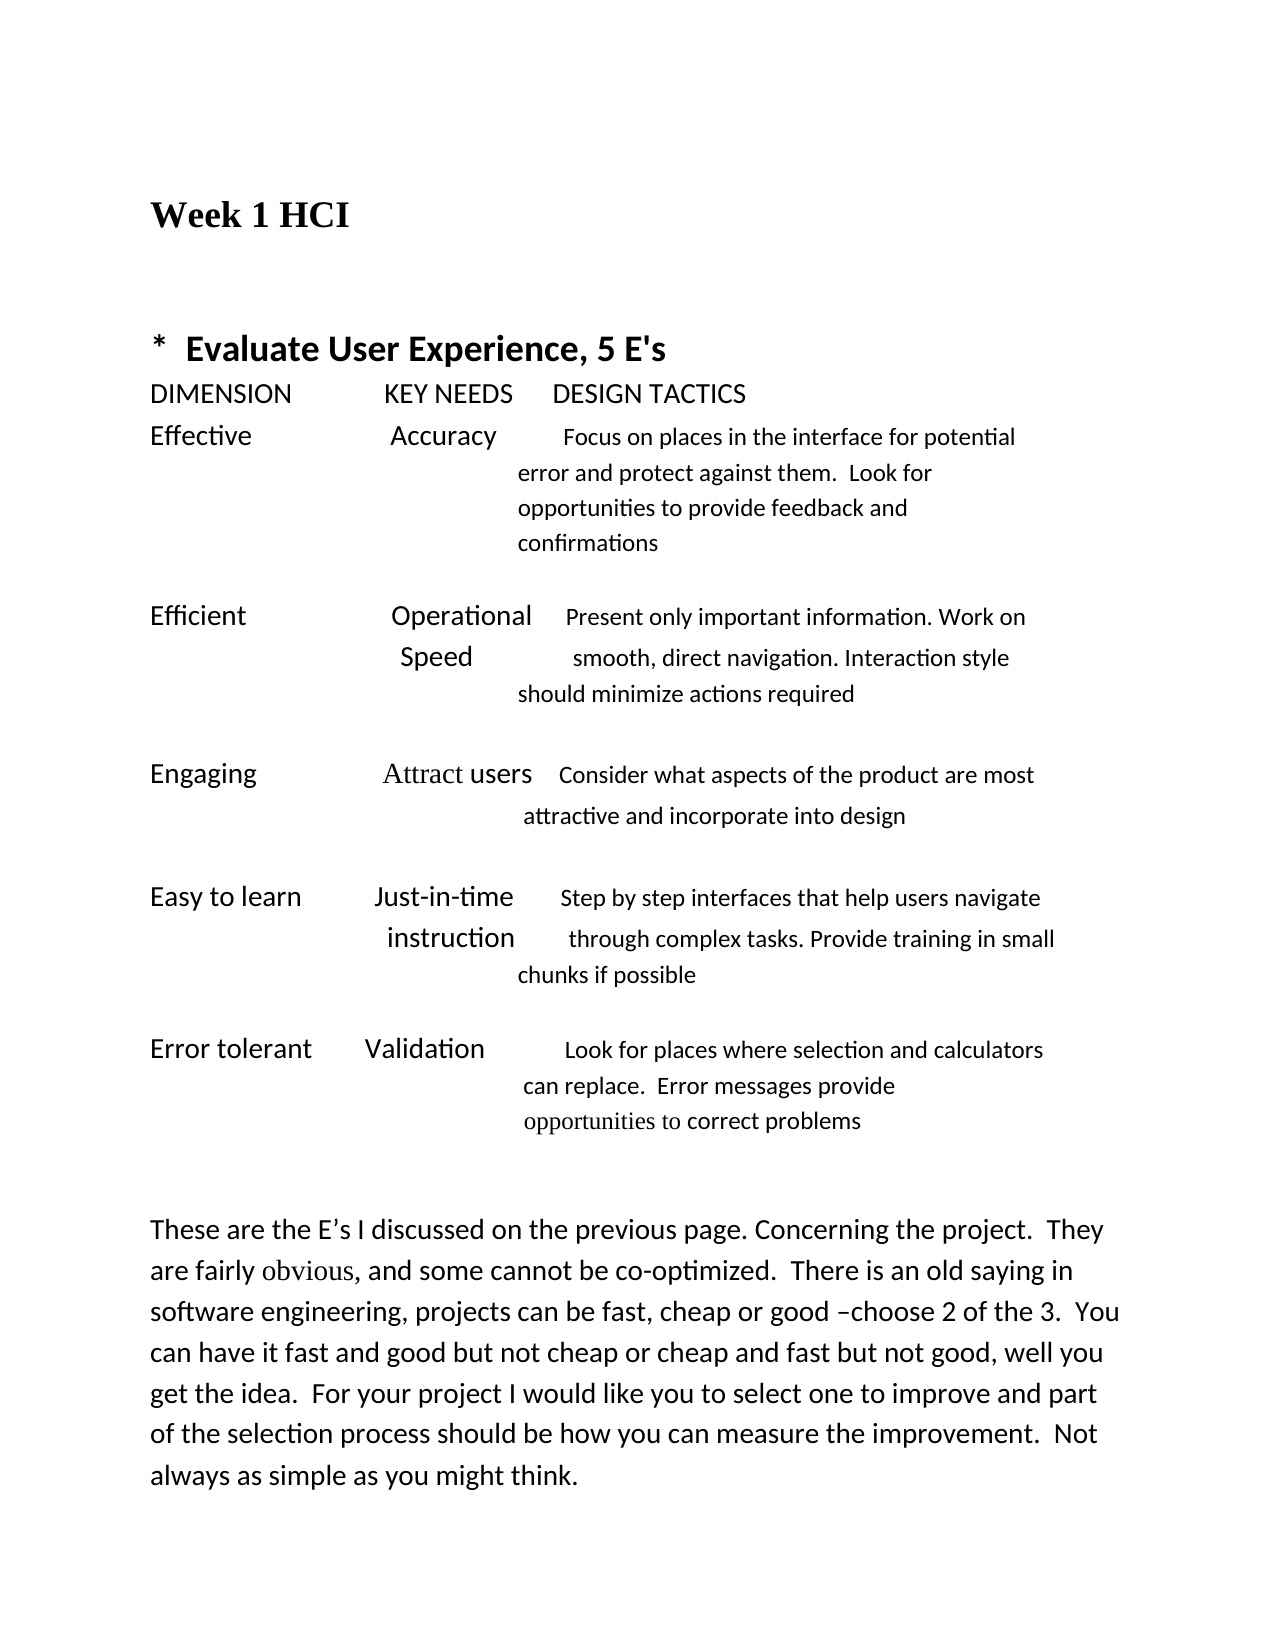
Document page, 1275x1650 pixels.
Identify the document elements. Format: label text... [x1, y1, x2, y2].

text Week 1 HCI * Evaluate User Experience, 5 E's DIMENSION KEY NEEDS DESIGN TACTICS Effective Accuracy Focus on places in the interface for potential error and protect against them. Look for opportunities to provide feedback and confirmations Efficient Operational Present only important information. Work on Speed smooth, direct navigation. Interaction style should minimize actions required Engaging Attract users Consider what aspects of the product are most attractive and incorporate into design Easy to learn Just-in-time Step by step interfaces that help users navigate instruction through complex tasks. Provide training in small chunks if possible Error tolerant Validation Look for places where selection and calculators can replace. Error messages provide opportunities to correct problems These are the E’s I discussed on the previous page. Concerning the project. They are fairly obvious, and some cannot be co-optimized. There is an old saying in software engineering, projects can be fast, cheap or good –choose 2 of the 3. You can have it fast and good but not cheap or cheap and fast but not good, well you get the idea. For your project I would like you to select one to improve and part of the selection process should be how you can measure the improvement. Not always as simple as you might think. [150, 193, 1125, 1492]
